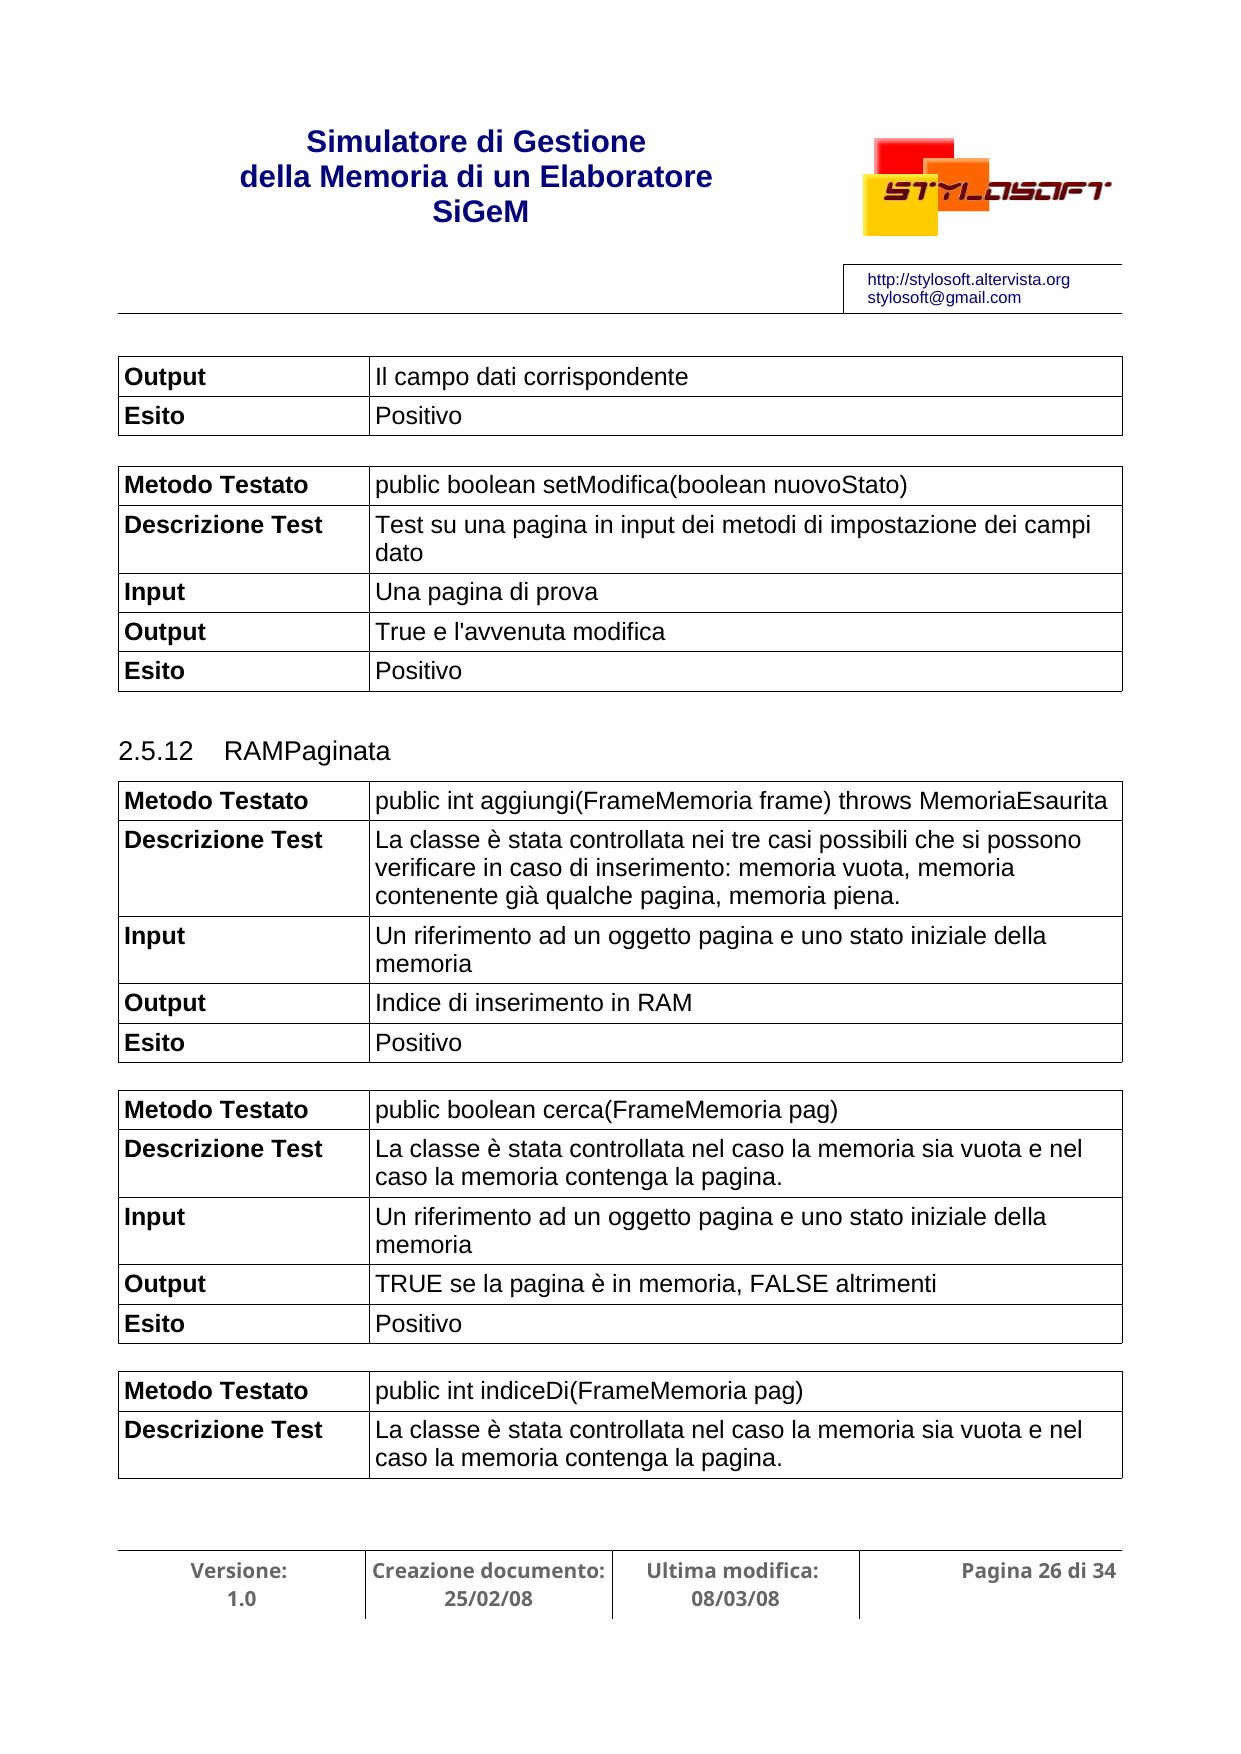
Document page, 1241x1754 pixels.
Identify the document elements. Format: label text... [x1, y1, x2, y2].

table_cell La classe è stata controllata nei tre casi possibili che si possono verificare in caso di inserimento: memoria vuota, memoria contenente già qualche pagina, memoria piena. [370, 821, 1122, 916]
table_cell Indice di inserimento in RAM [370, 984, 1122, 1022]
table_header Metodo Testato [119, 1372, 369, 1411]
table_cell Descrizione Test [119, 506, 369, 572]
table_header public boolean setModifica(boolean nuovoStato) [370, 467, 1122, 505]
table_cell Output [119, 1265, 369, 1303]
table_cell Il campo dati corrispondente [370, 357, 1122, 396]
table_cell TRUE se la pagina è in memoria, FALSE altrimenti [370, 1265, 1122, 1303]
table_cell Esito [119, 1305, 369, 1343]
table_cell Input [119, 1198, 369, 1264]
picture [848, 123, 1117, 247]
table_cell Una pagina di prova [370, 574, 1122, 612]
table_cell Output [119, 613, 369, 651]
table_header public boolean cerca(FrameMemoria pag) [370, 1091, 1122, 1129]
table_cell Descrizione Test [119, 1130, 369, 1197]
table_cell Descrizione Test [119, 821, 369, 916]
table_cell Input [119, 917, 369, 983]
table_header public int aggiungi(FrameMemoria frame) throws MemoriaEsaurita [370, 782, 1122, 820]
table_cell Positivo [370, 1024, 1122, 1062]
table_header public int indiceDi(FrameMemoria pag) [370, 1372, 1122, 1411]
table_cell Esito [119, 652, 369, 691]
table_cell True e l'avvenuta modifica [370, 613, 1122, 651]
table_header Metodo Testato [119, 1091, 369, 1129]
table_cell La classe è stata controllata nel caso la memoria sia vuota e nel caso la memoria contenga la pagina. [370, 1130, 1122, 1197]
table_cell Esito [119, 1024, 369, 1062]
table_cell Test su una pagina in input dei metodi di impostazione dei campi dato [370, 506, 1122, 572]
table_header Metodo Testato [119, 467, 369, 505]
table_cell Positivo [370, 1305, 1122, 1343]
table_header Metodo Testato [119, 782, 369, 820]
table_cell Output [119, 984, 369, 1022]
table_cell Positivo [370, 397, 1122, 435]
subtitle RAMPaginata [118, 736, 1122, 766]
table_cell Esito [119, 397, 369, 435]
table_cell Input [119, 574, 369, 612]
table_cell Output [119, 357, 369, 396]
table_cell Descrizione Test [119, 1412, 369, 1478]
table_cell La classe è stata controllata nel caso la memoria sia vuota e nel caso la memoria contenga la pagina. [370, 1412, 1122, 1478]
table_cell Un riferimento ad un oggetto pagina e uno stato iniziale della memoria [370, 917, 1122, 983]
table_cell Positivo [370, 652, 1122, 691]
table_cell Un riferimento ad un oggetto pagina e uno stato iniziale della memoria [370, 1198, 1122, 1264]
